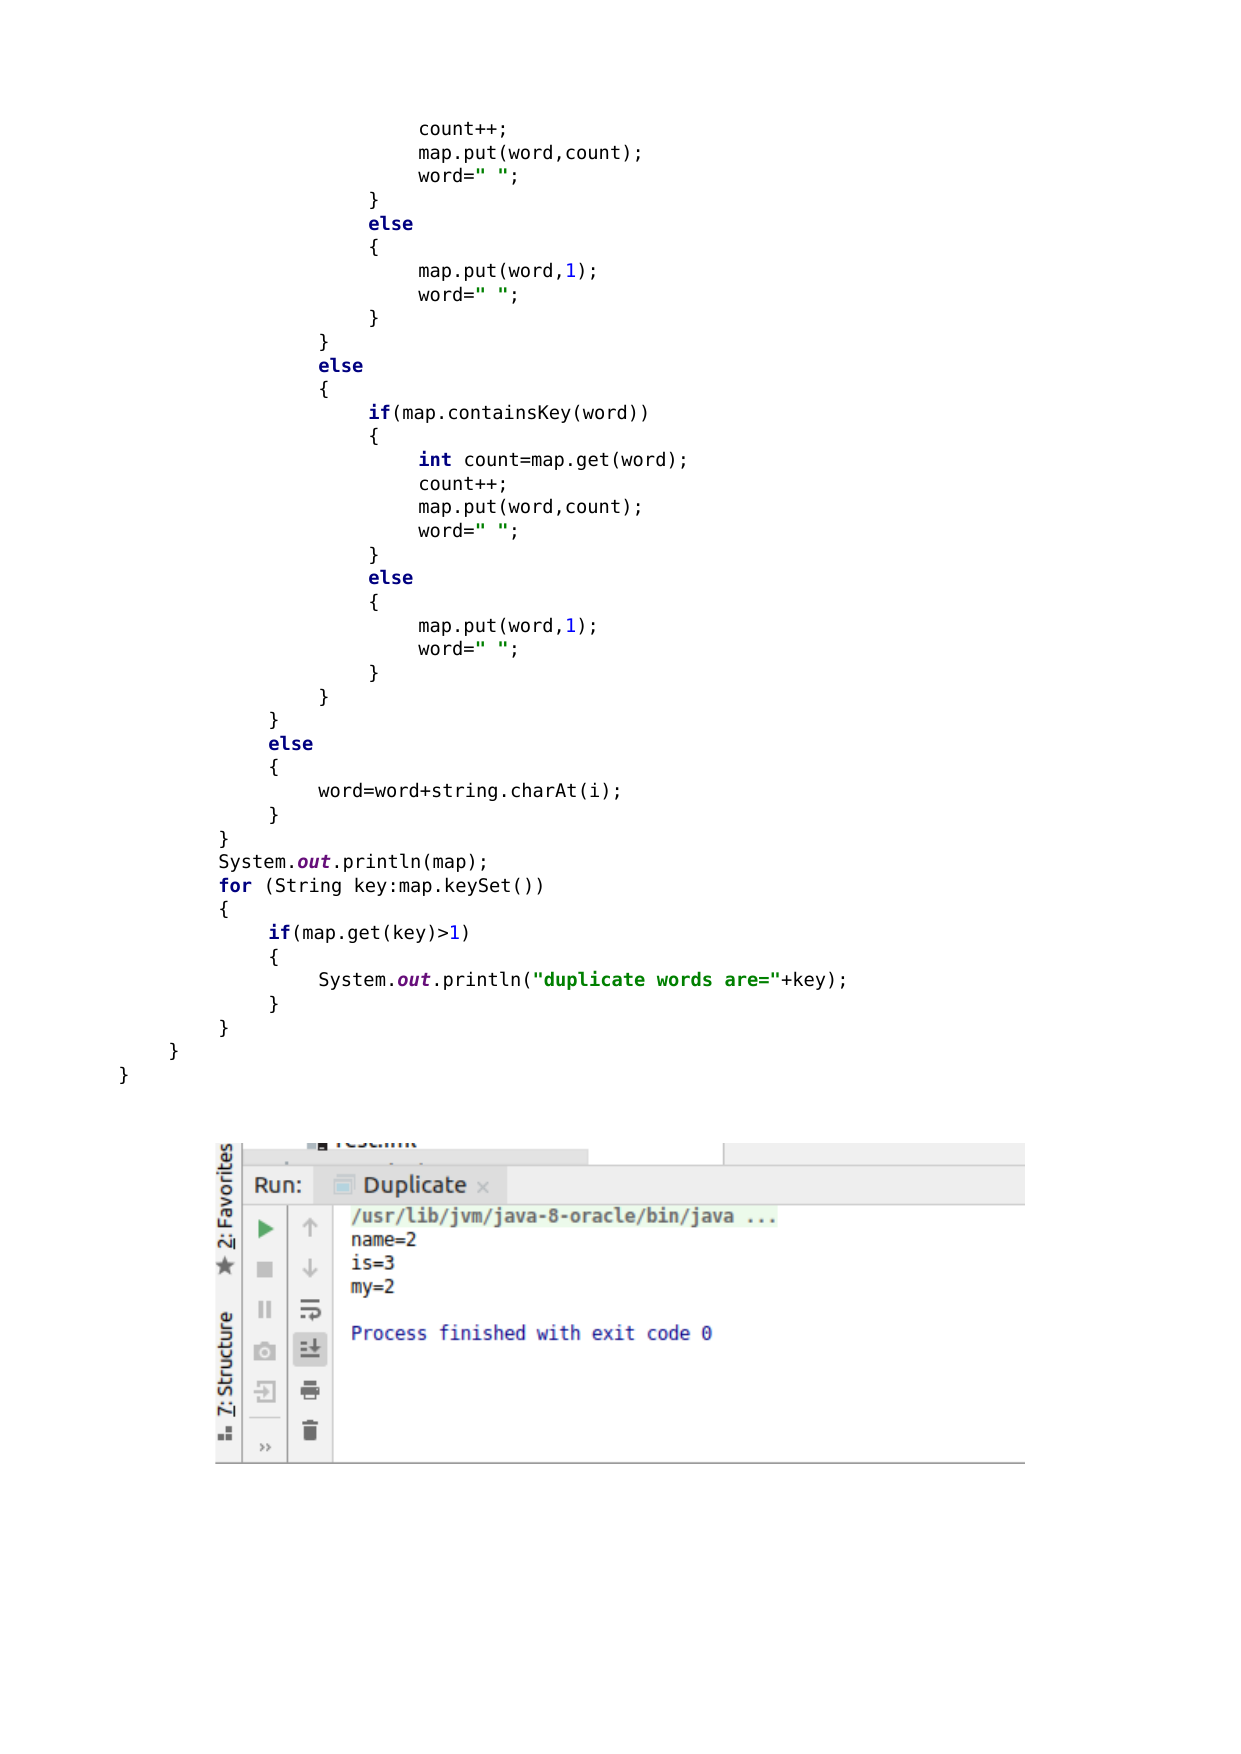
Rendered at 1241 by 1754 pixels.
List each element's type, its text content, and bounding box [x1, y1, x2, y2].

text { [118, 426, 1122, 449]
text { [118, 378, 1122, 402]
text { [118, 236, 1122, 260]
text for (String key:map.keySet()) [118, 875, 1122, 898]
text else [118, 354, 1122, 378]
text map.put(word,count); [118, 142, 1122, 165]
text } [118, 709, 1122, 733]
text } [118, 827, 1122, 851]
text else [118, 733, 1122, 757]
text } [118, 662, 1122, 686]
text System.out.println("duplicate words are="+key); [118, 969, 1122, 993]
text else [118, 567, 1122, 591]
text count++; [118, 473, 1122, 496]
text word=" "; [118, 520, 1122, 544]
text } [118, 189, 1122, 213]
text else [118, 213, 1122, 236]
text word=" "; [118, 638, 1122, 662]
text map.put(word,1); [118, 615, 1122, 638]
text } [118, 1040, 1122, 1064]
picture [215, 1143, 1025, 1464]
text } [118, 1017, 1122, 1040]
text } [118, 993, 1122, 1017]
text } [118, 544, 1122, 567]
text if(map.containsKey(word)) [118, 402, 1122, 426]
text word=" "; [118, 284, 1122, 307]
text word=word+string.charAt(i); [118, 780, 1122, 804]
text System.out.println(map); [118, 851, 1122, 875]
text map.put(word,count); [118, 496, 1122, 520]
text if(map.get(key)>1) [118, 922, 1122, 946]
text } [118, 1064, 1122, 1086]
text int count=map.get(word); [118, 449, 1122, 473]
text word=" "; [118, 165, 1122, 189]
text { [118, 591, 1122, 615]
text { [118, 898, 1122, 922]
text count++; [118, 118, 1122, 142]
text } [118, 804, 1122, 827]
text } [118, 331, 1122, 354]
text } [118, 686, 1122, 709]
text { [118, 757, 1122, 780]
text map.put(word,1); [118, 260, 1122, 284]
text { [118, 946, 1122, 969]
text } [118, 307, 1122, 331]
